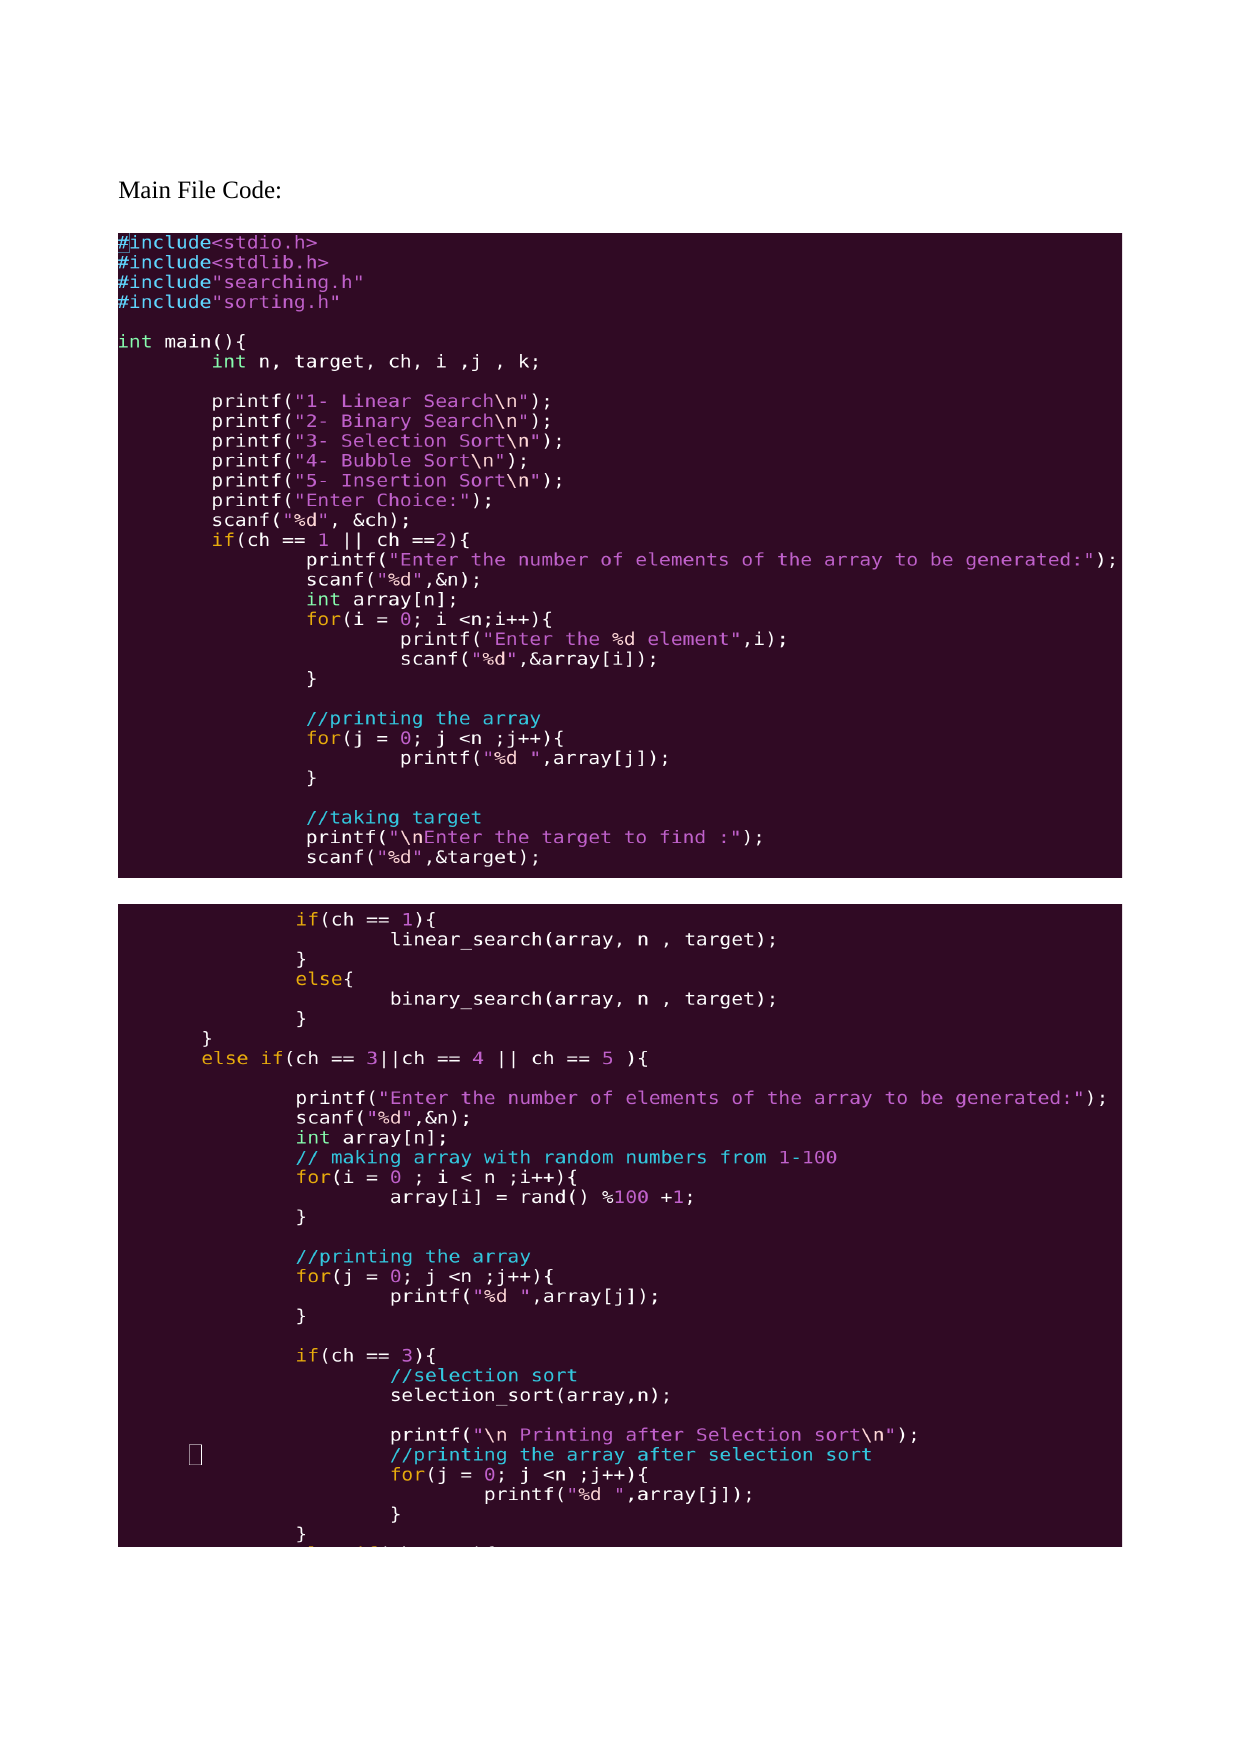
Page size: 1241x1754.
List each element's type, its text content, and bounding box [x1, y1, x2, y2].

picture [118, 233, 1123, 878]
picture [118, 904, 1123, 1547]
text Main File Code: [118, 176, 1122, 204]
